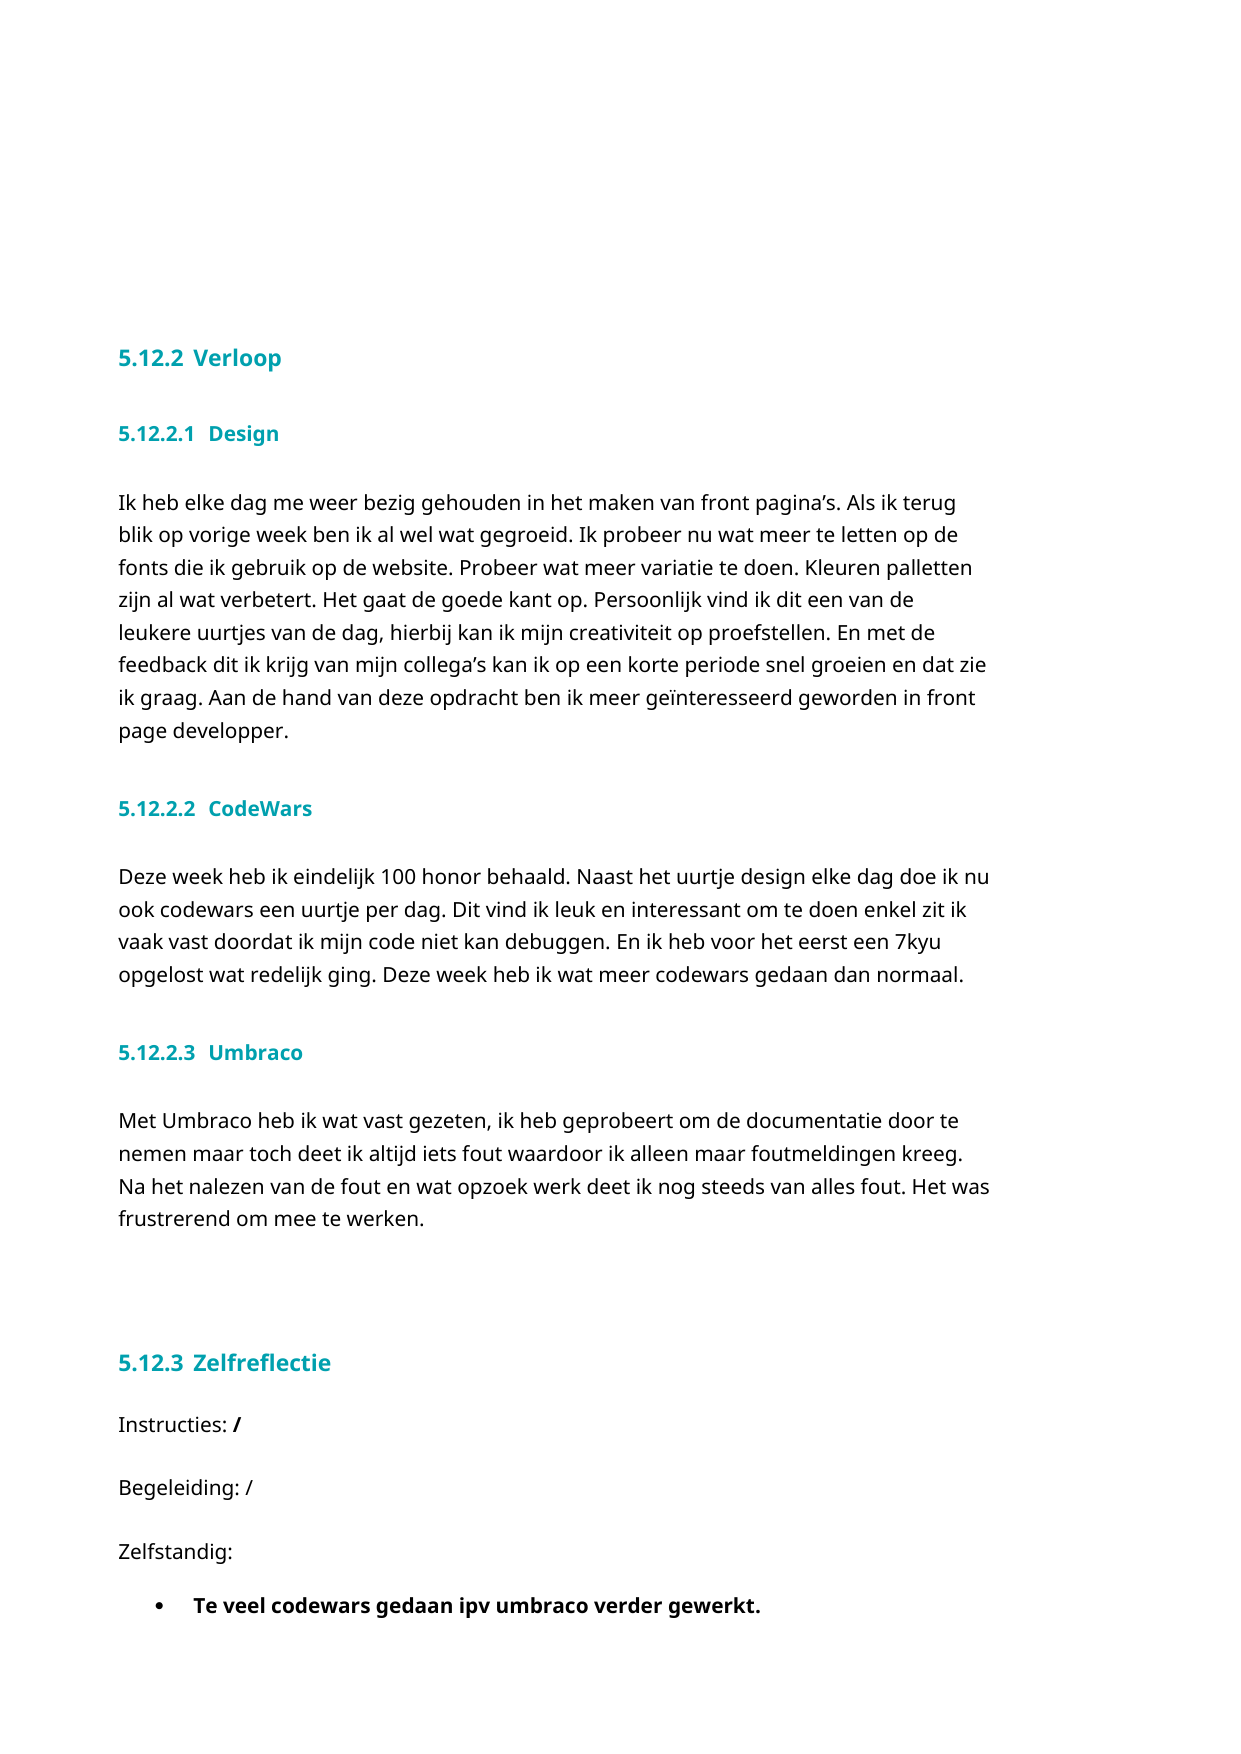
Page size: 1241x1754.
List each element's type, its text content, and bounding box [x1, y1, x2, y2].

subtitle Design [118, 419, 992, 448]
text Begeleiding: / [118, 1473, 992, 1502]
text Deze week heb ik eindelijk 100 honor behaald. Naast het uurtje design elke dag doe ik nu ook codewars een uurtje per dag. Dit vind ik leuk en interessant om te doen enkel zit ik vaak vast doordat ik mijn code niet kan debuggen. En ik heb voor het eerst een 7kyu opgelost wat redelijk ging. Deze week heb ik wat meer codewars gedaan dan normaal. [118, 862, 992, 988]
subtitle Zelfreflectie [118, 1347, 992, 1378]
subtitle Verloop [118, 342, 992, 373]
text Zelfstandig: [118, 1537, 992, 1566]
text Met Umbraco heb ik wat vast gezeten, ik heb geprobeert om de documentatie door te nemen maar toch deet ik altijd iets fout waardoor ik alleen maar foutmeldingen kreeg. Na het nalezen van de fout en wat opzoek werk deet ik nog steeds van alles fout. Het was frustrerend om mee te werken. [118, 1107, 992, 1233]
text Instructies: / [118, 1410, 992, 1438]
text Ik heb elke dag me weer bezig gehouden in het maken van front pagina’s. Als ik terug blik op vorige week ben ik al wel wat gegroeid. Ik probeer nu wat meer te letten op de fonts die ik gebruik op de website. Probeer wat meer variatie te doen. Kleuren palletten zijn al wat verbetert. Het gaat de goede kant op. Persoonlijk vind ik dit een van de leukere uurtjes van de dag, hierbij kan ik mijn creativiteit op proefstellen. En met de feedback dit ik krijg van mijn collega’s kan ik op een korte periode snel groeien en dat zie ik graag. Aan de hand van deze opdracht ben ik meer geïnteresseerd geworden in front page developper. [118, 488, 992, 744]
list Te veel codewars gedaan ipv umbraco verder gewerkt. [156, 1591, 992, 1619]
subtitle Umbraco [118, 1038, 992, 1067]
subtitle CodeWars [118, 794, 992, 823]
